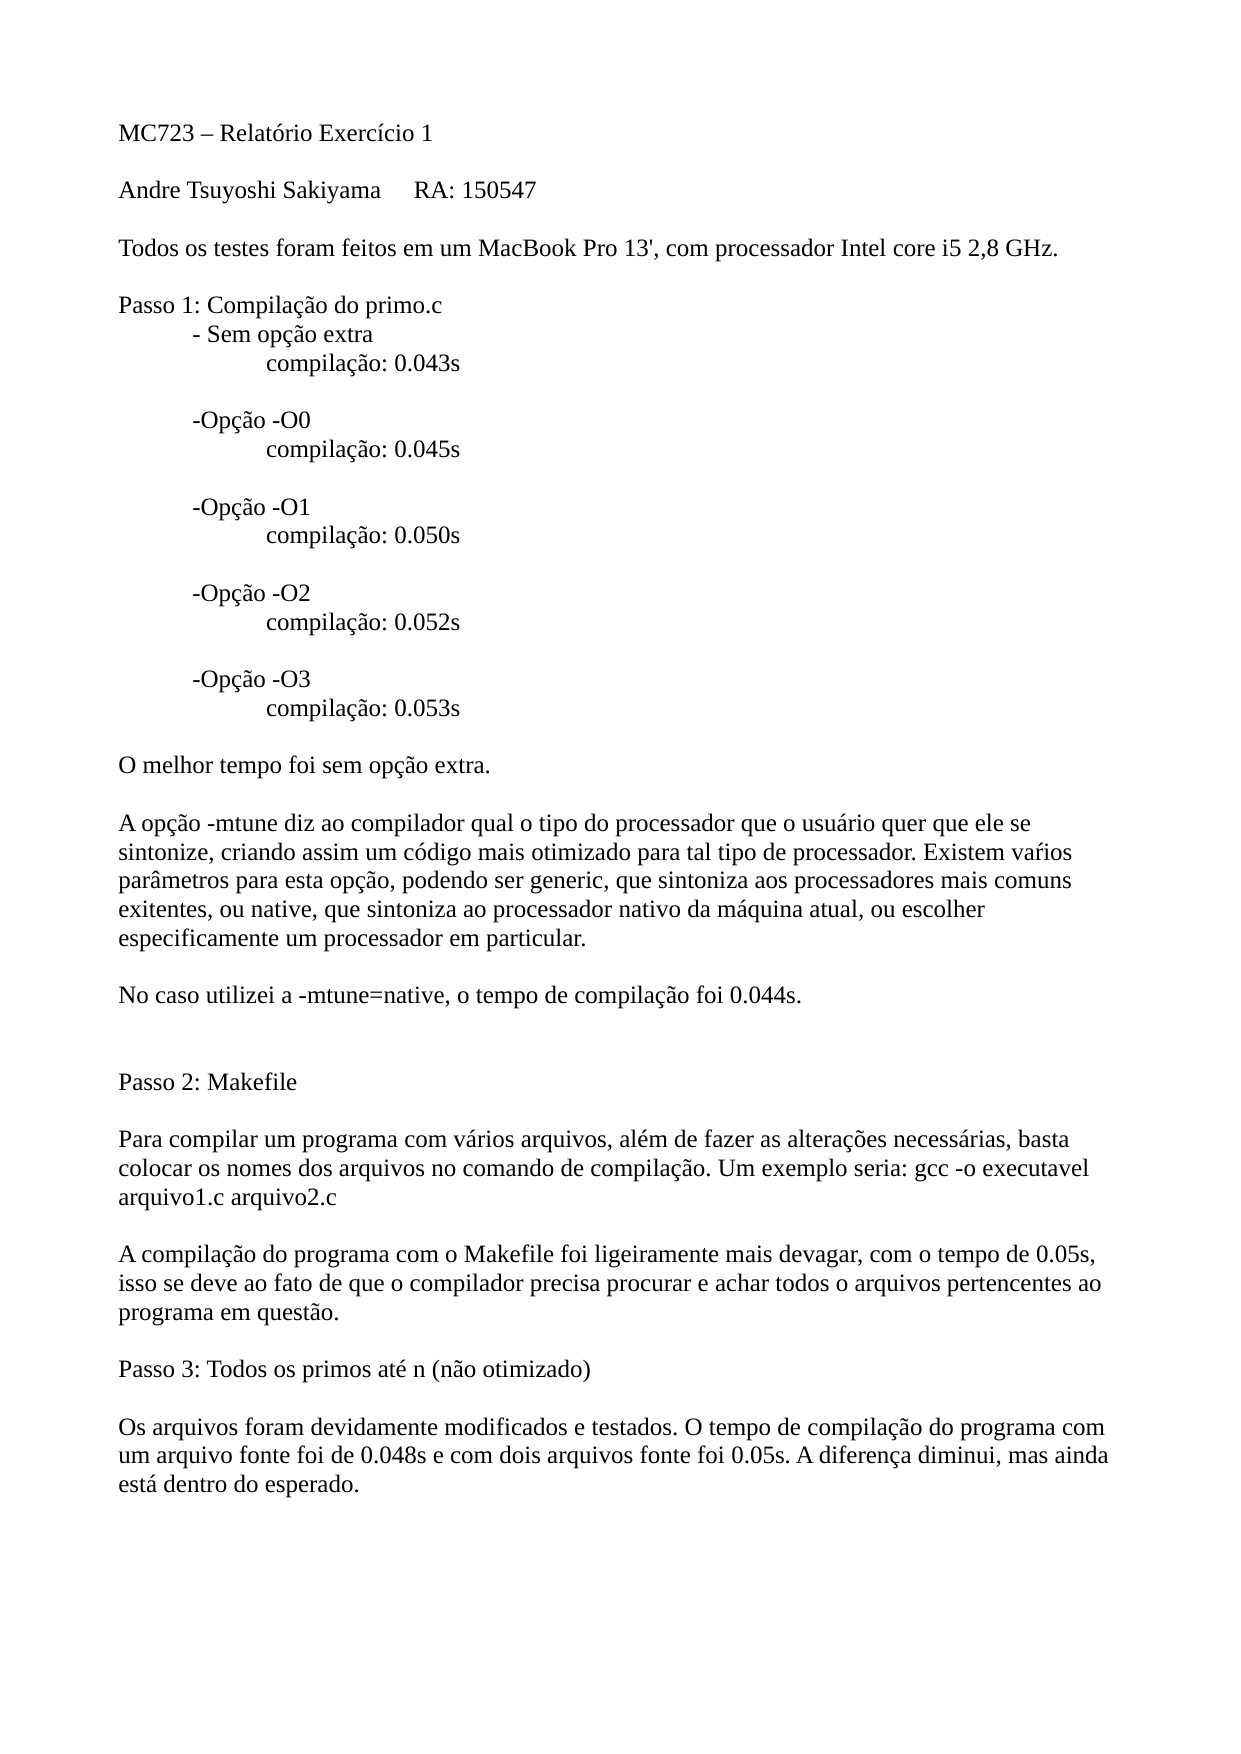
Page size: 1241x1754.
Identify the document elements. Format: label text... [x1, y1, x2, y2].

text -Opção -O0 [118, 406, 1122, 434]
text A opção -mtune diz ao compilador qual o tipo do processador que o usuário quer que ele se sintonize, criando assim um código mais otimizado para tal tipo de processador. Existem vaŕios parâmetros para esta opção, podendo ser generic, que sintoniza aos processadores mais comuns exitentes, ou native, que sintoniza ao processador nativo da máquina atual, ou escolher especificamente um processador em particular. [118, 808, 1122, 952]
text -Opção -O1 [118, 492, 1122, 521]
text compilação: 0.052s [118, 607, 1122, 636]
text Passo 2: Makefile [118, 1067, 1122, 1096]
text -Opção -O3 [118, 664, 1122, 693]
text compilação: 0.053s [118, 693, 1122, 722]
text No caso utilizei a -mtune=native, o tempo de compilação foi 0.044s. [118, 981, 1122, 1009]
text Todos os testes foram feitos em um MacBook Pro 13', com processador Intel core i5 2,8 GHz. [118, 233, 1122, 262]
text A compilação do programa com o Makefile foi ligeiramente mais devagar, com o tempo de 0.05s, isso se deve ao fato de que o compilador precisa procurar e achar todos o arquivos pertencentes ao programa em questão. [118, 1239, 1122, 1326]
text Passo 1: Compilação do primo.c [118, 291, 1122, 319]
text - Sem opção extra [118, 319, 1122, 348]
text Para compilar um programa com vários arquivos, além de fazer as alterações necessárias, basta colocar os nomes dos arquivos no comando de compilação. Um exemplo seria: gcc -o executavel arquivo1.c arquivo2.c [118, 1124, 1122, 1211]
text O melhor tempo foi sem opção extra. [118, 751, 1122, 779]
text compilação: 0.045s [118, 434, 1122, 463]
text compilação: 0.050s [118, 521, 1122, 549]
text MC723 – Relatório Exercício 1 [118, 118, 1122, 147]
text compilação: 0.043s [118, 348, 1122, 377]
text Os arquivos foram devidamente modificados e testados. O tempo de compilação do programa com um arquivo fonte foi de 0.048s e com dois arquivos fonte foi 0.05s. A diferença diminui, mas ainda está dentro do esperado. [118, 1412, 1122, 1498]
text -Opção -O2 [118, 578, 1122, 607]
text Passo 3: Todos os primos até n (não otimizado) [118, 1354, 1122, 1383]
text Andre Tsuyoshi Sakiyama RA: 150547 [118, 176, 1122, 204]
